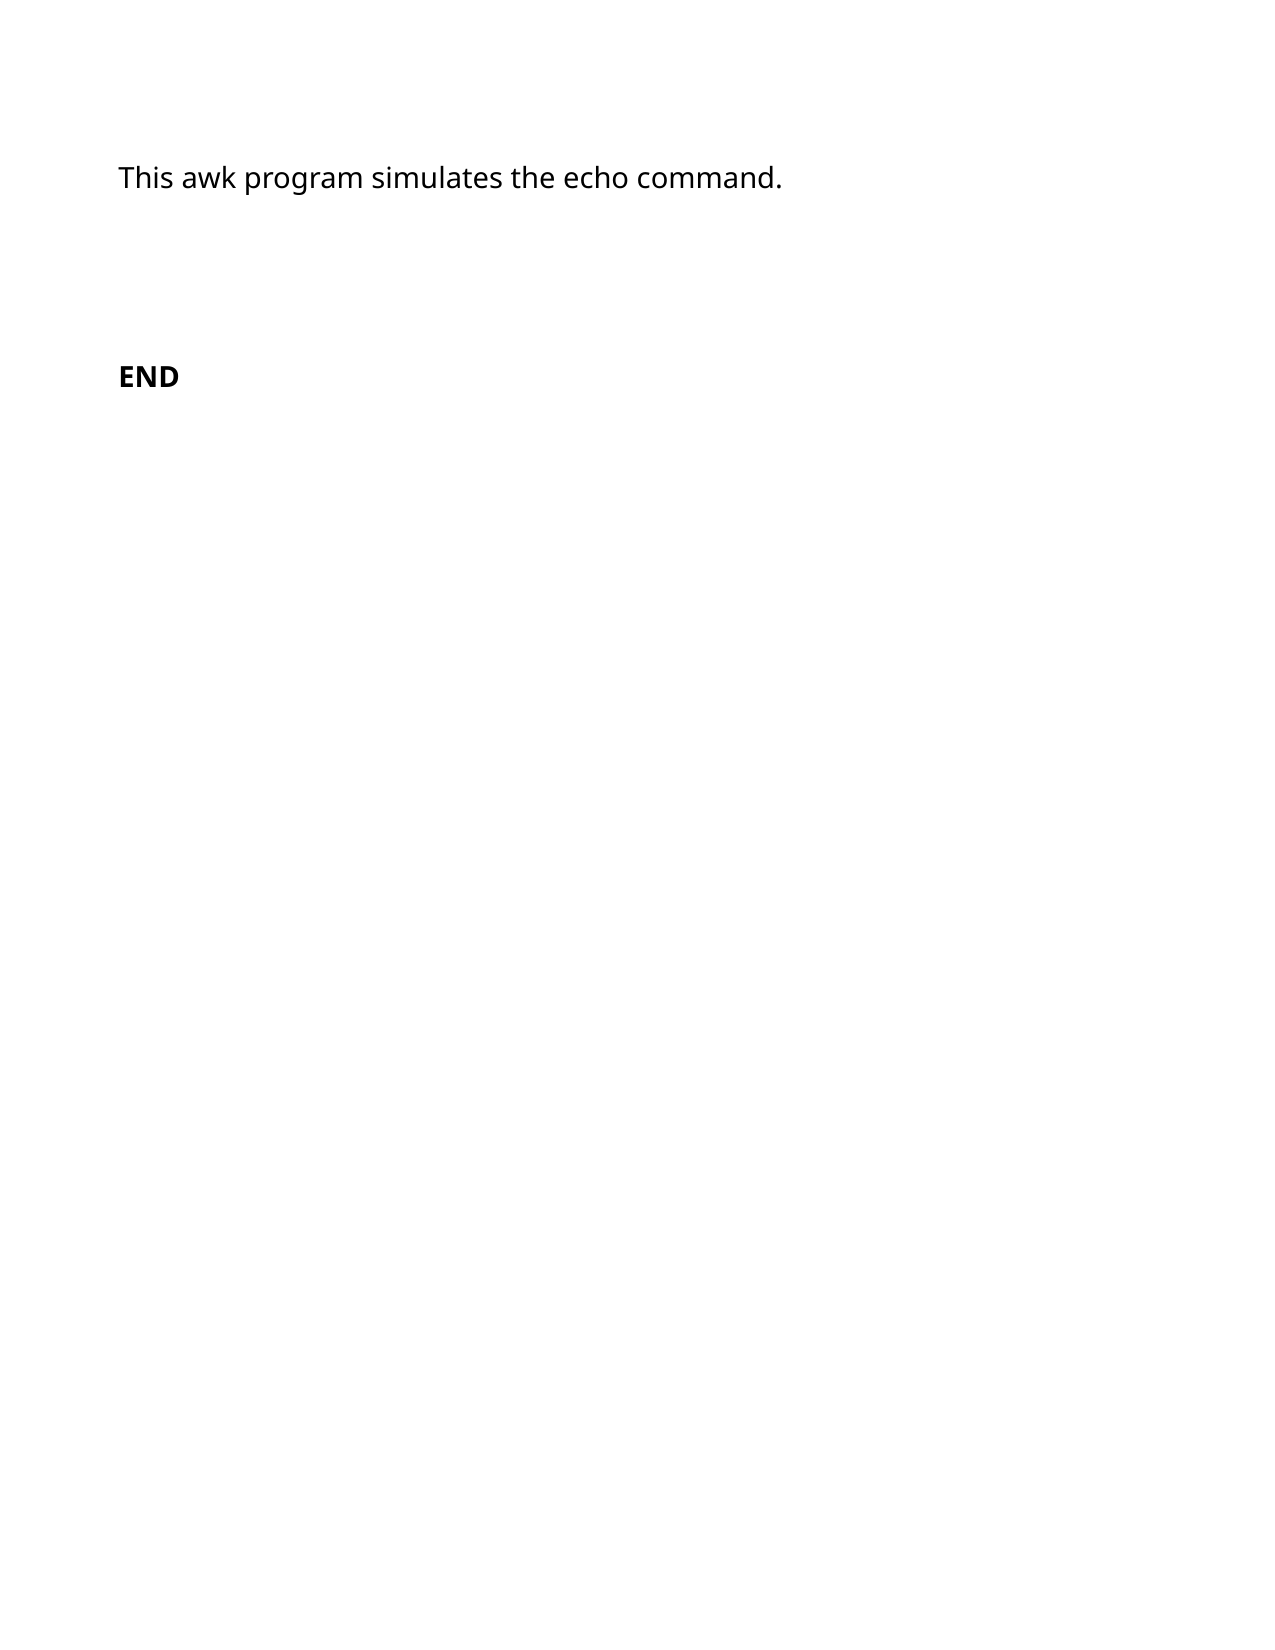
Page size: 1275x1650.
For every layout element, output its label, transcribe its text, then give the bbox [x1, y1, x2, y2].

text END [118, 356, 1157, 396]
text This awk program simulates the echo command. [118, 158, 1157, 197]
